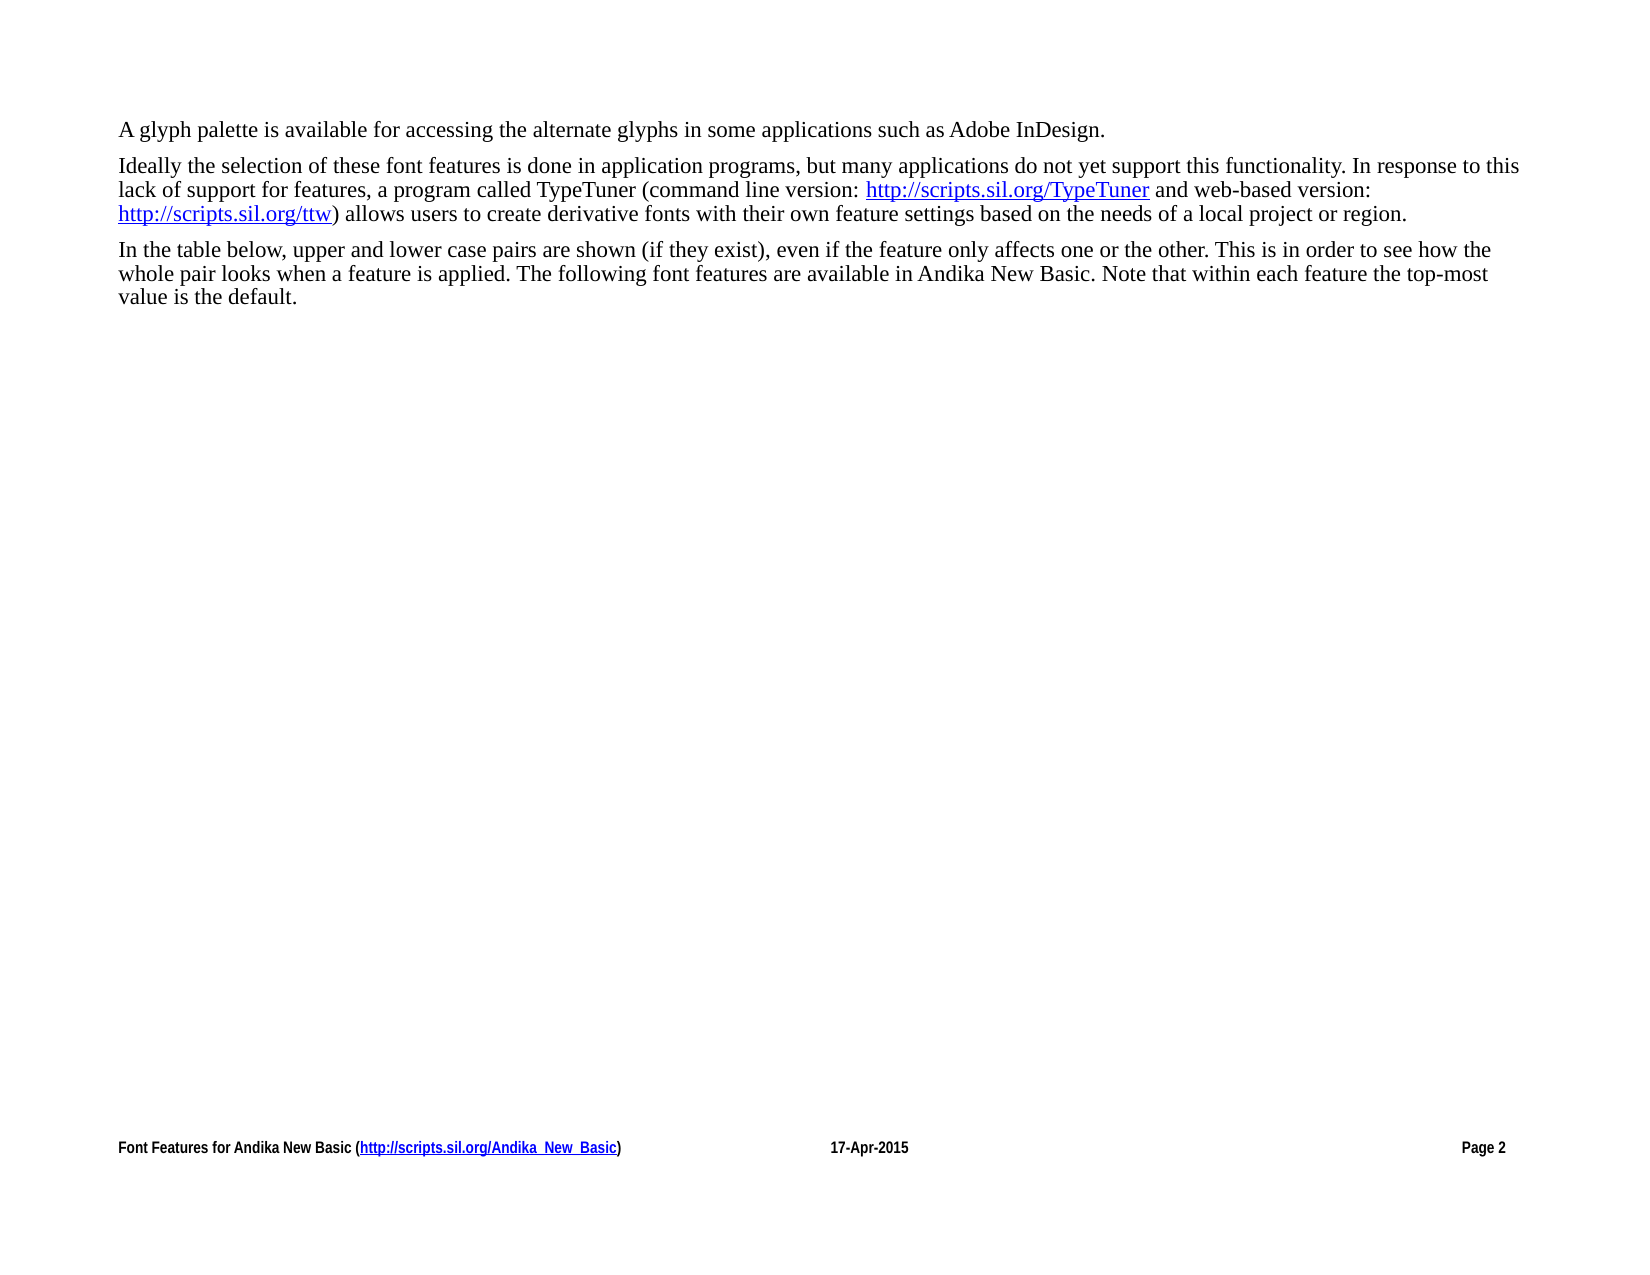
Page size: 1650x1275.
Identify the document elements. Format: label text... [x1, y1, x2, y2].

text A glyph palette is available for accessing the alternate glyphs in some applications such as Adobe InDesign. [118, 118, 1532, 142]
text In the table below, upper and lower case pairs are shown (if they exist), even if the feature only affects one or the other. This is in order to see how the whole pair looks when a feature is applied. The following font features are available in Andika New Basic. Note that within each feature the top-most value is the default. [118, 238, 1532, 310]
text Ideally the selection of these font features is done in application programs, but many applications do not yet support this functionality. In response to this lack of support for features, a program called TypeTuner (command line version: http://scripts.sil.org/TypeTuner and web-based version: http://scripts.sil.org/ttw) allows users to create derivative fonts with their own feature settings based on the needs of a local project or region. [118, 154, 1532, 226]
